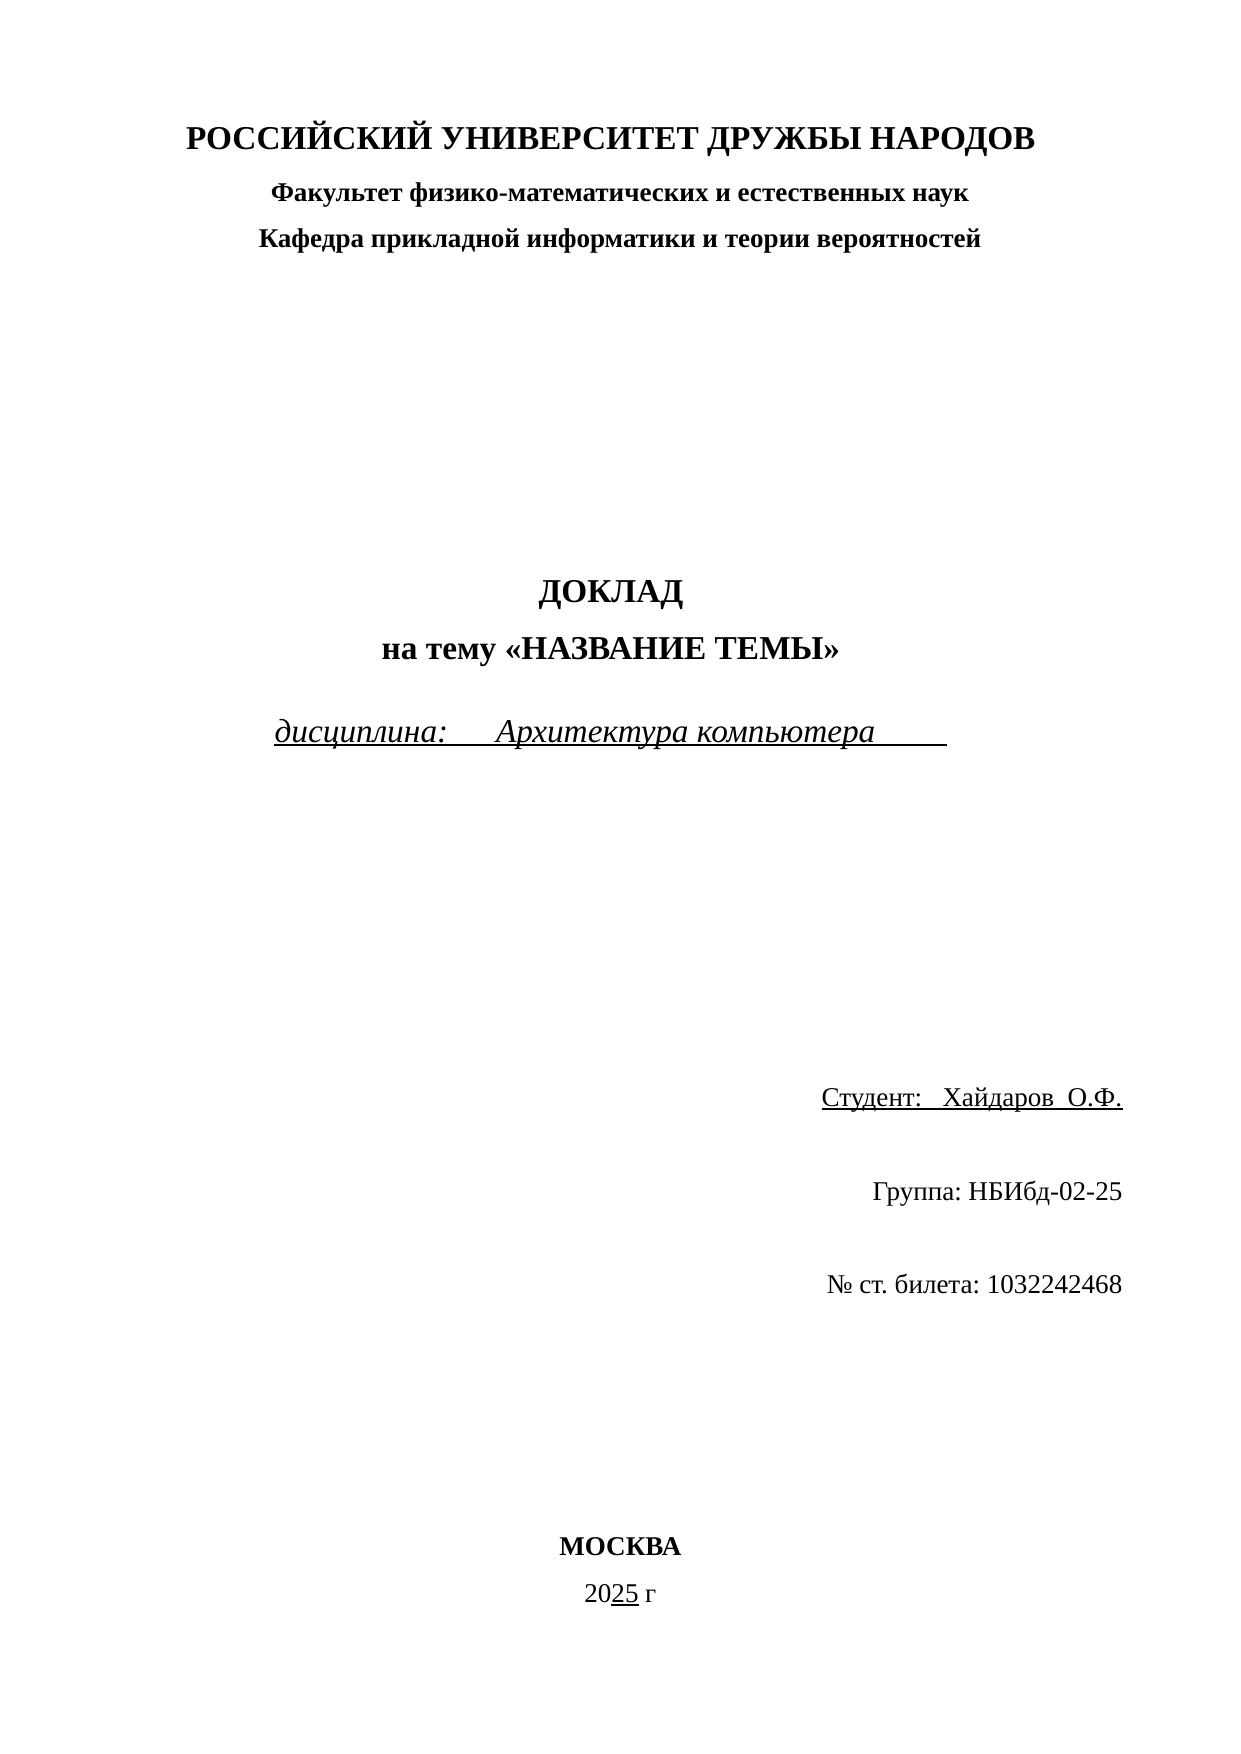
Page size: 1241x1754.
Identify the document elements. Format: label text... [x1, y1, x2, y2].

text МОСКВА [118, 1530, 1122, 1561]
text РОССИЙСКИЙ УНИВЕРСИТЕТ ДРУЖБЫ НАРОДОВ [99, 118, 1122, 156]
text Студент: Хайдаров О.Ф. [118, 1081, 1122, 1112]
text 2025 г [118, 1577, 1122, 1608]
text дисциплина: Архитектура компьютера [99, 711, 1122, 749]
text ДОКЛАД [99, 571, 1122, 609]
text Кафедра прикладной информатики и теории вероятностей [118, 222, 1122, 253]
text Факультет физико-математических и естественных наук [118, 176, 1122, 207]
text Группа: НБИбд-02-25 [118, 1174, 1122, 1206]
text № ст. билета: 1032242468 [118, 1268, 1122, 1299]
text на тему «НАЗВАНИЕ ТЕМЫ» [99, 628, 1122, 667]
